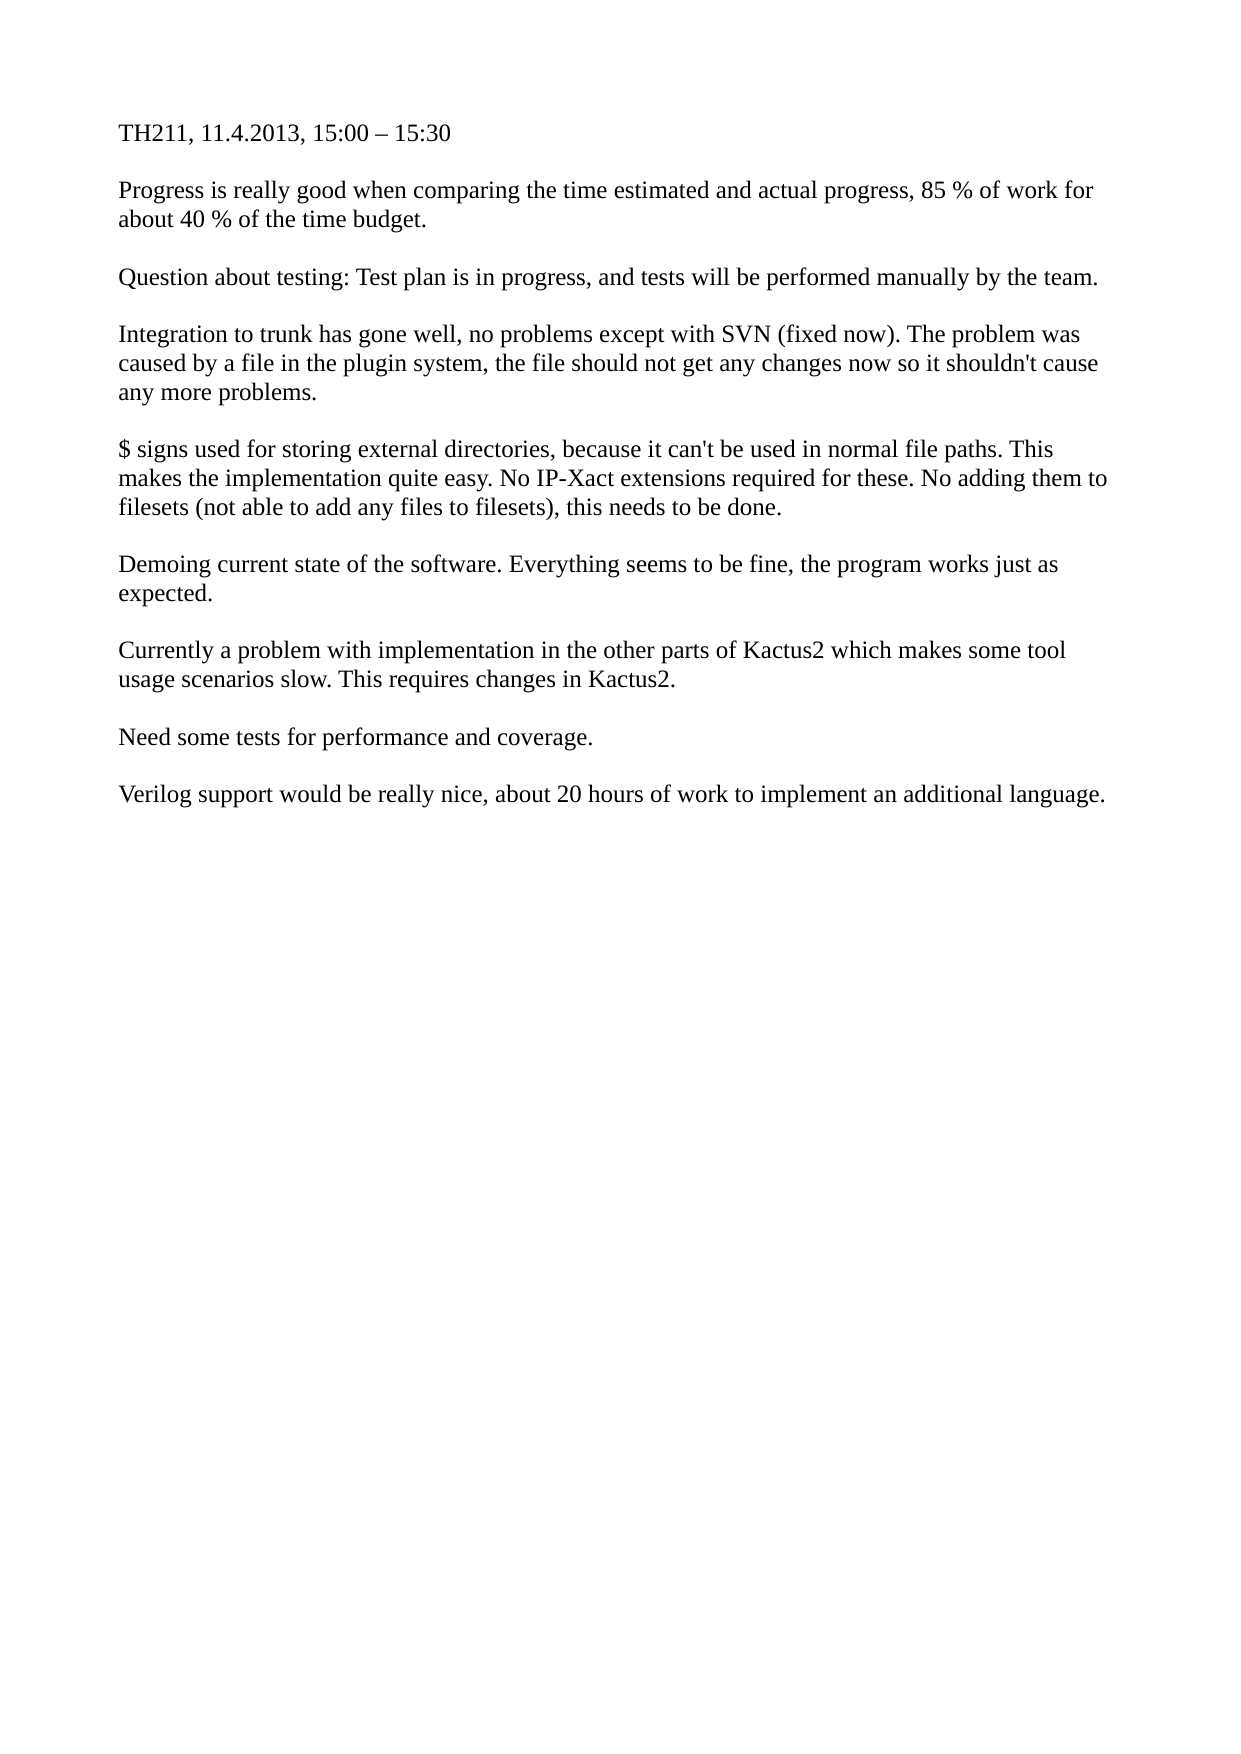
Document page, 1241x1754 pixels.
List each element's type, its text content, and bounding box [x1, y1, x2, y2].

text Question about testing: Test plan is in progress, and tests will be performed manually by the team. [118, 262, 1122, 291]
text Integration to trunk has gone well, no problems except with SVN (fixed now). The problem was caused by a file in the plugin system, the file should not get any changes now so it shouldn't cause any more problems. [118, 319, 1122, 406]
text Verilog support would be really nice, about 20 hours of work to implement an additional language. [118, 779, 1122, 808]
text Demoing current state of the software. Everything seems to be fine, the program works just as expected. [118, 549, 1122, 607]
text TH211, 11.4.2013, 15:00 – 15:30 [118, 118, 1122, 147]
text Currently a problem with implementation in the other parts of Kactus2 which makes some tool usage scenarios slow. This requires changes in Kactus2. [118, 636, 1122, 693]
text $ signs used for storing external directories, because it can't be used in normal file paths. This makes the implementation quite easy. No IP-Xact extensions required for these. No adding them to filesets (not able to add any files to filesets), this needs to be done. [118, 434, 1122, 521]
text Need some tests for performance and coverage. [118, 722, 1122, 751]
text Progress is really good when comparing the time estimated and actual progress, 85 % of work for about 40 % of the time budget. [118, 176, 1122, 233]
